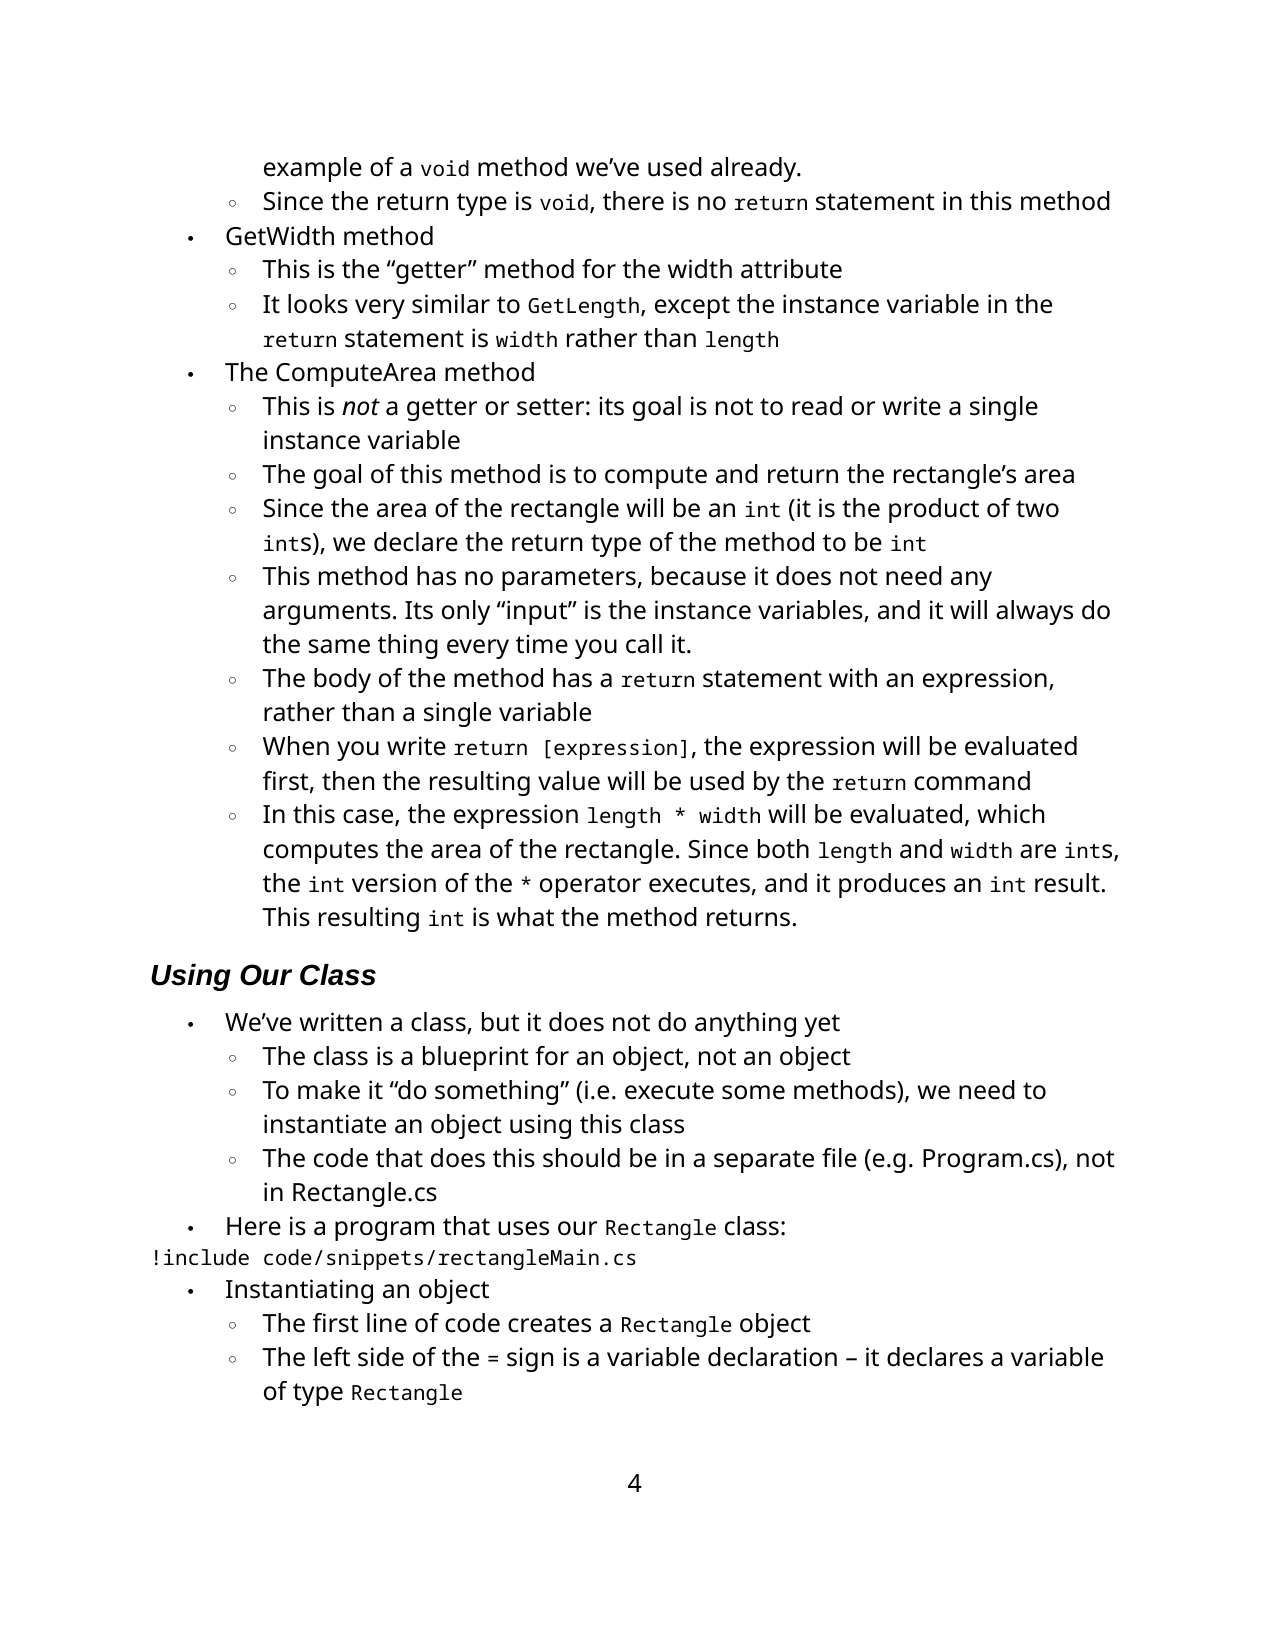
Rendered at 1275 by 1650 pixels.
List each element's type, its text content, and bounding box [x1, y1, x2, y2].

list Since the area of the rectangle will be an int (it is the product of two ints), we declare the return type of the method to be int [225, 491, 1125, 559]
list The body of the method has a return statement with an expression, rather than a single variable [225, 661, 1125, 729]
list The goal of this method is to compute and return the rectangle’s area [225, 457, 1125, 491]
list We’ve written a class, but it does not do anything yet [187, 1004, 1125, 1038]
list The ComputeArea method [187, 354, 1125, 388]
list Since the return type is void, there is no return statement in this method [225, 184, 1125, 218]
list The left side of the = sign is a variable declaration – it declares a variable of type Rectangle [225, 1339, 1125, 1408]
list It looks very similar to GetLength, except the instance variable in the return statement is width rather than length [225, 286, 1125, 354]
list example of a void method we’ve used already. [225, 150, 1125, 184]
list This is the “getter” method for the width attribute [225, 252, 1125, 286]
list The class is a blueprint for an object, not an object [225, 1038, 1125, 1073]
list The code that does this should be in a separate file (e.g. Program.cs), not in Rectangle.cs [225, 1141, 1125, 1209]
list GetWidth method [187, 218, 1125, 252]
list To make it “do something” (i.e. execute some methods), we need to instantiate an object using this class [225, 1073, 1125, 1141]
text !include code/snippets/rectangleMain.cs [150, 1243, 1125, 1271]
list Here is a program that uses our Rectangle class: [187, 1209, 1125, 1243]
list The first line of code creates a Rectangle object [225, 1305, 1125, 1339]
list This method has no parameters, because it does not need any arguments. Its only “input” is the instance variables, and it will always do the same thing every time you call it. [225, 559, 1125, 661]
subtitle Using Our Class [150, 958, 1125, 992]
list Instantiating an object [187, 1271, 1125, 1305]
list In this case, the expression length * width will be evaluated, which computes the area of the rectangle. Since both length and width are ints, the int version of the * operator executes, and it produces an int result. This resulting int is what the method returns. [225, 797, 1125, 933]
list This is not a getter or setter: its goal is not to read or write a single instance variable [225, 388, 1125, 457]
list When you write return [expression], the expression will be evaluated first, then the resulting value will be used by the return command [225, 729, 1125, 797]
